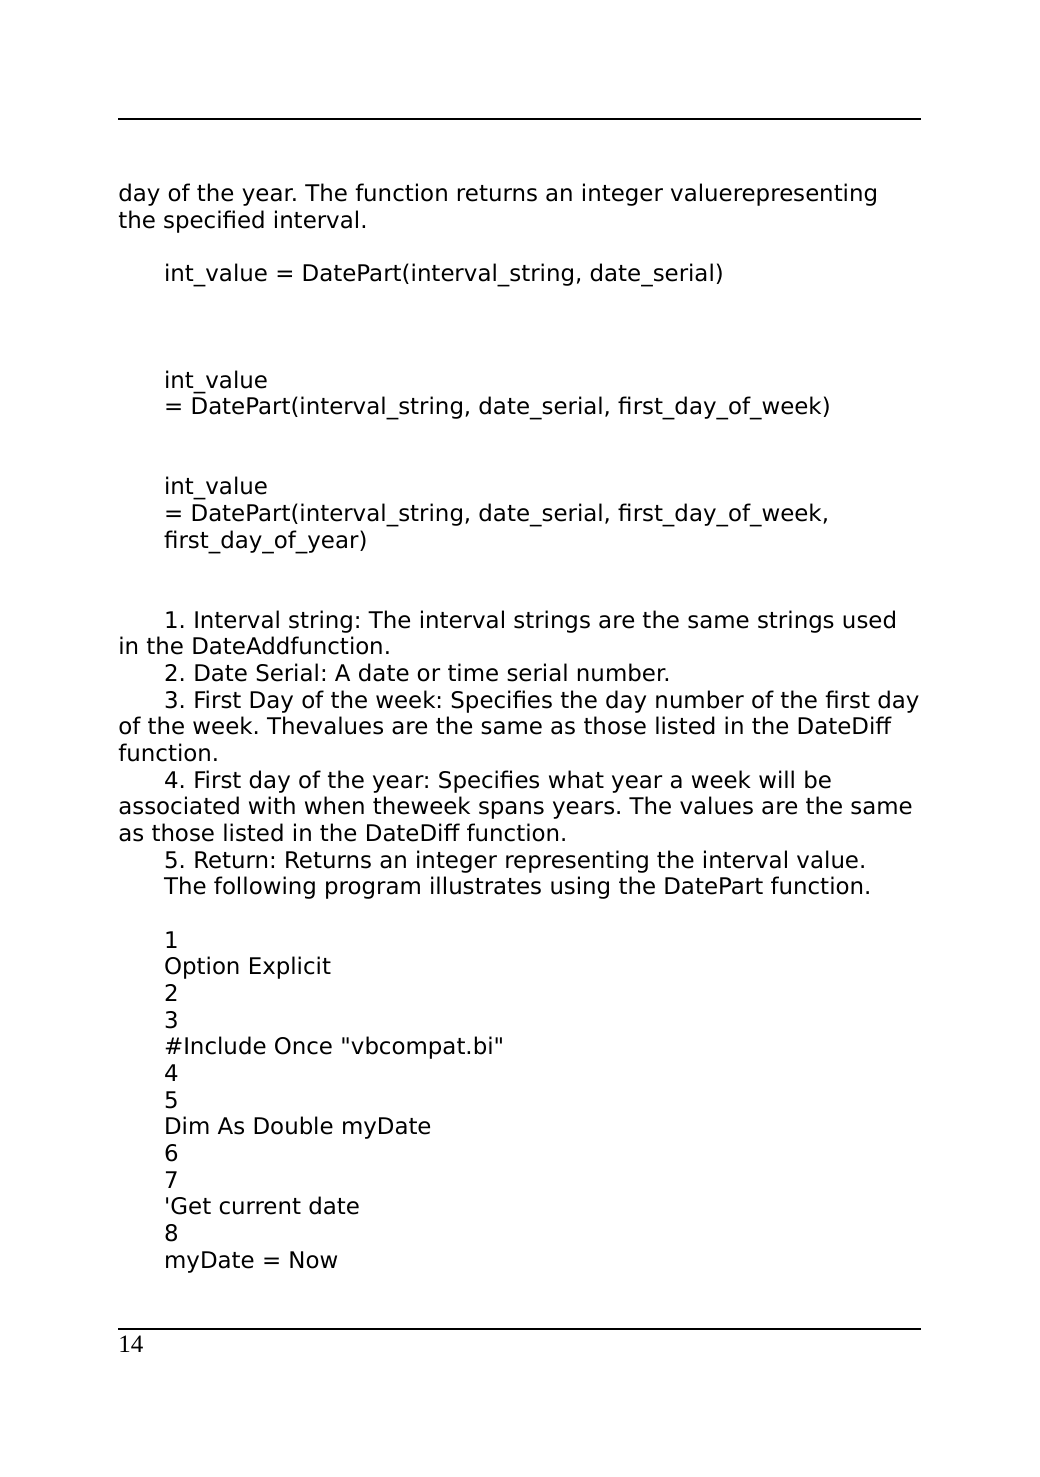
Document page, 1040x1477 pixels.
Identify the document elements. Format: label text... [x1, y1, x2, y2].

text 4. First day of the year: Specifies what year a week will be associated with when theweek spans years. The values are the same as those listed in the DateDiff function. [118, 767, 921, 847]
text #Include Once "vbcompat.bi" [118, 1033, 921, 1060]
text int_value = DatePart(interval_string, date_serial) [118, 260, 921, 287]
text 3 [118, 1007, 921, 1033]
text 2. Date Serial: A date or time serial number. [118, 660, 921, 687]
text 5 [118, 1087, 921, 1113]
text myDate = Now [118, 1247, 921, 1273]
text 6 [118, 1140, 921, 1167]
text 3. First Day of the week: Specifies the day number of the first day of the week. Thevalues are the same as those listed in the DateDiff function. [118, 687, 921, 767]
text Option Explicit [118, 953, 921, 980]
text = DatePart(interval_string, date_serial, first_day_of_week) [118, 393, 921, 420]
text 2 [118, 980, 921, 1007]
text = DatePart(interval_string, date_serial, first_day_of_week, [118, 500, 921, 527]
text 4 [118, 1060, 921, 1087]
text int_value [118, 367, 921, 393]
text 7 [118, 1167, 921, 1193]
text Dim As Double myDate [118, 1113, 921, 1140]
text 'Get current date [118, 1193, 921, 1220]
text day of the year. The function returns an integer valuerepresenting the specified interval. [118, 180, 921, 233]
text int_value [118, 473, 921, 500]
text 1 [118, 927, 921, 953]
text 1. Interval string: The interval strings are the same strings used in the DateAddfunction. [118, 607, 921, 660]
text 8 [118, 1220, 921, 1247]
text 5. Return: Returns an integer representing the interval value. [118, 847, 921, 873]
text The following program illustrates using the DatePart function. [118, 873, 921, 900]
text first_day_of_year) [118, 527, 921, 553]
